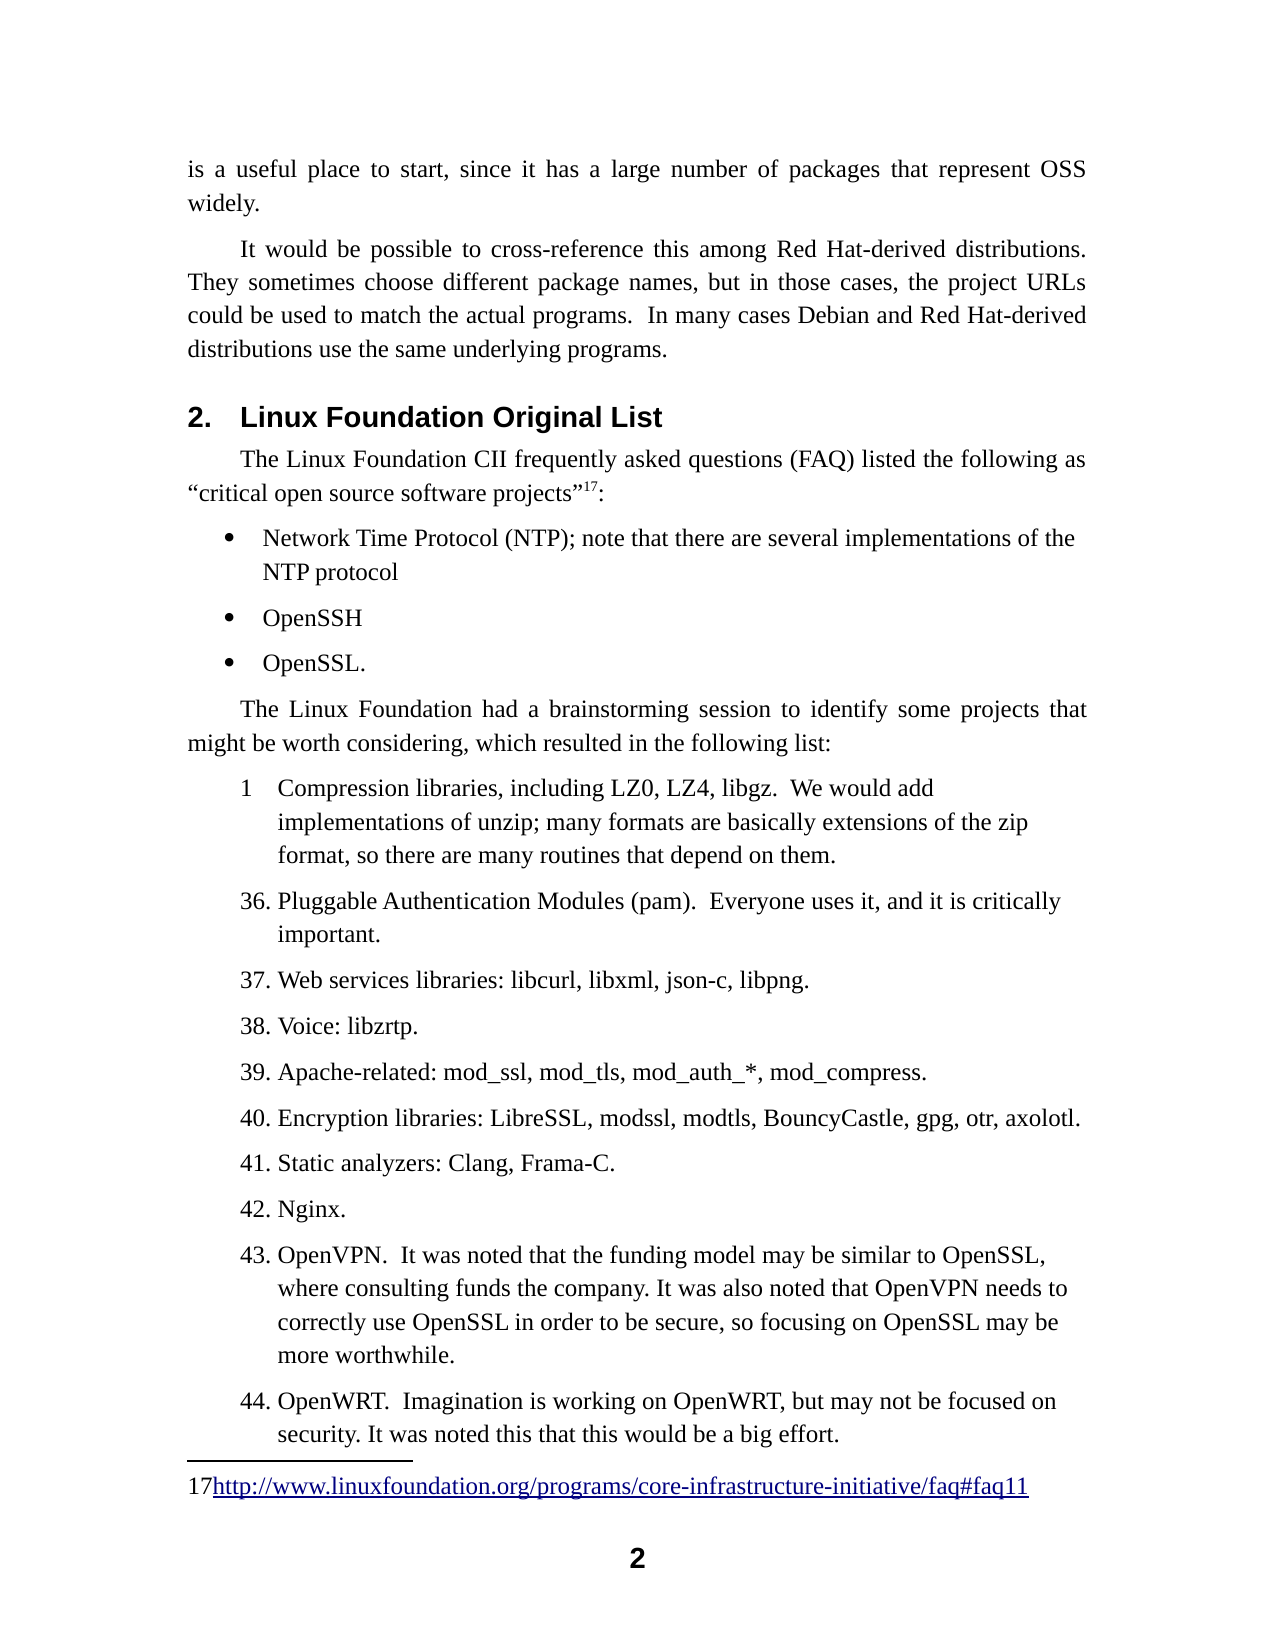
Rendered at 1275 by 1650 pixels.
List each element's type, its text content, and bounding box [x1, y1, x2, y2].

text The Linux Foundation had a brainstorming session to identify some projects that might be worth considering, which resulted in the following list: [187, 690, 1087, 756]
list Static analyzers: Clang, Frama-C. [240, 1144, 1087, 1177]
list Voice: libzrtp. [240, 1006, 1087, 1040]
list Network Time Protocol (NTP); note that there are several implementations of the NTP protocol [225, 519, 1087, 586]
list OpenSSH [225, 598, 1087, 631]
list Web services libraries: libcurl, libxml, json-c, libpng. [240, 961, 1087, 994]
text is a useful place to start, since it has a large number of packages that represent OSS widely. [187, 150, 1087, 217]
list OpenVPN. It was noted that the funding model may be similar to OpenSSL, where consulting funds the company. It was also noted that OpenVPN needs to correctly use OpenSSL in order to be secure, so focusing on OpenSSL may be more worthwhile. [240, 1236, 1087, 1369]
subtitle Linux Foundation Original List [187, 400, 1087, 433]
text http://www.linuxfoundation.org/programs/core-infrastructure-initiative/faq#faq11 [187, 1467, 1087, 1500]
list Apache-related: mod_ssl, mod_tls, mod_auth_*, mod_compress. [240, 1052, 1087, 1086]
list Pluggable Authentication Modules (pam). Everyone uses it, and it is critically important. [240, 881, 1087, 948]
list OpenSSL. [225, 644, 1087, 677]
list OpenWRT. Imagination is working on OpenWRT, but may not be focused on security. It was noted this that this would be a big effort. [240, 1381, 1087, 1448]
text The Linux Foundation CII frequently asked questions (FAQ) listed the following as “critical open source software projects”: [187, 440, 1087, 506]
text It would be possible to cross-reference this among Red Hat-derived distributions. They sometimes choose different package names, but in those cases, the project URLs could be used to match the actual programs. In many cases Debian and Red Hat-derived distributions use the same underlying programs. [187, 229, 1087, 362]
list Compression libraries, including LZ0, LZ4, libgz. We would add implementations of unzip; many formats are basically extensions of the zip format, so there are many routines that depend on them. [240, 769, 1087, 869]
list Encryption libraries: LibreSSL, modssl, modtls, BouncyCastle, gpg, otr, axolotl. [240, 1098, 1087, 1131]
list Nginx. [240, 1190, 1087, 1223]
